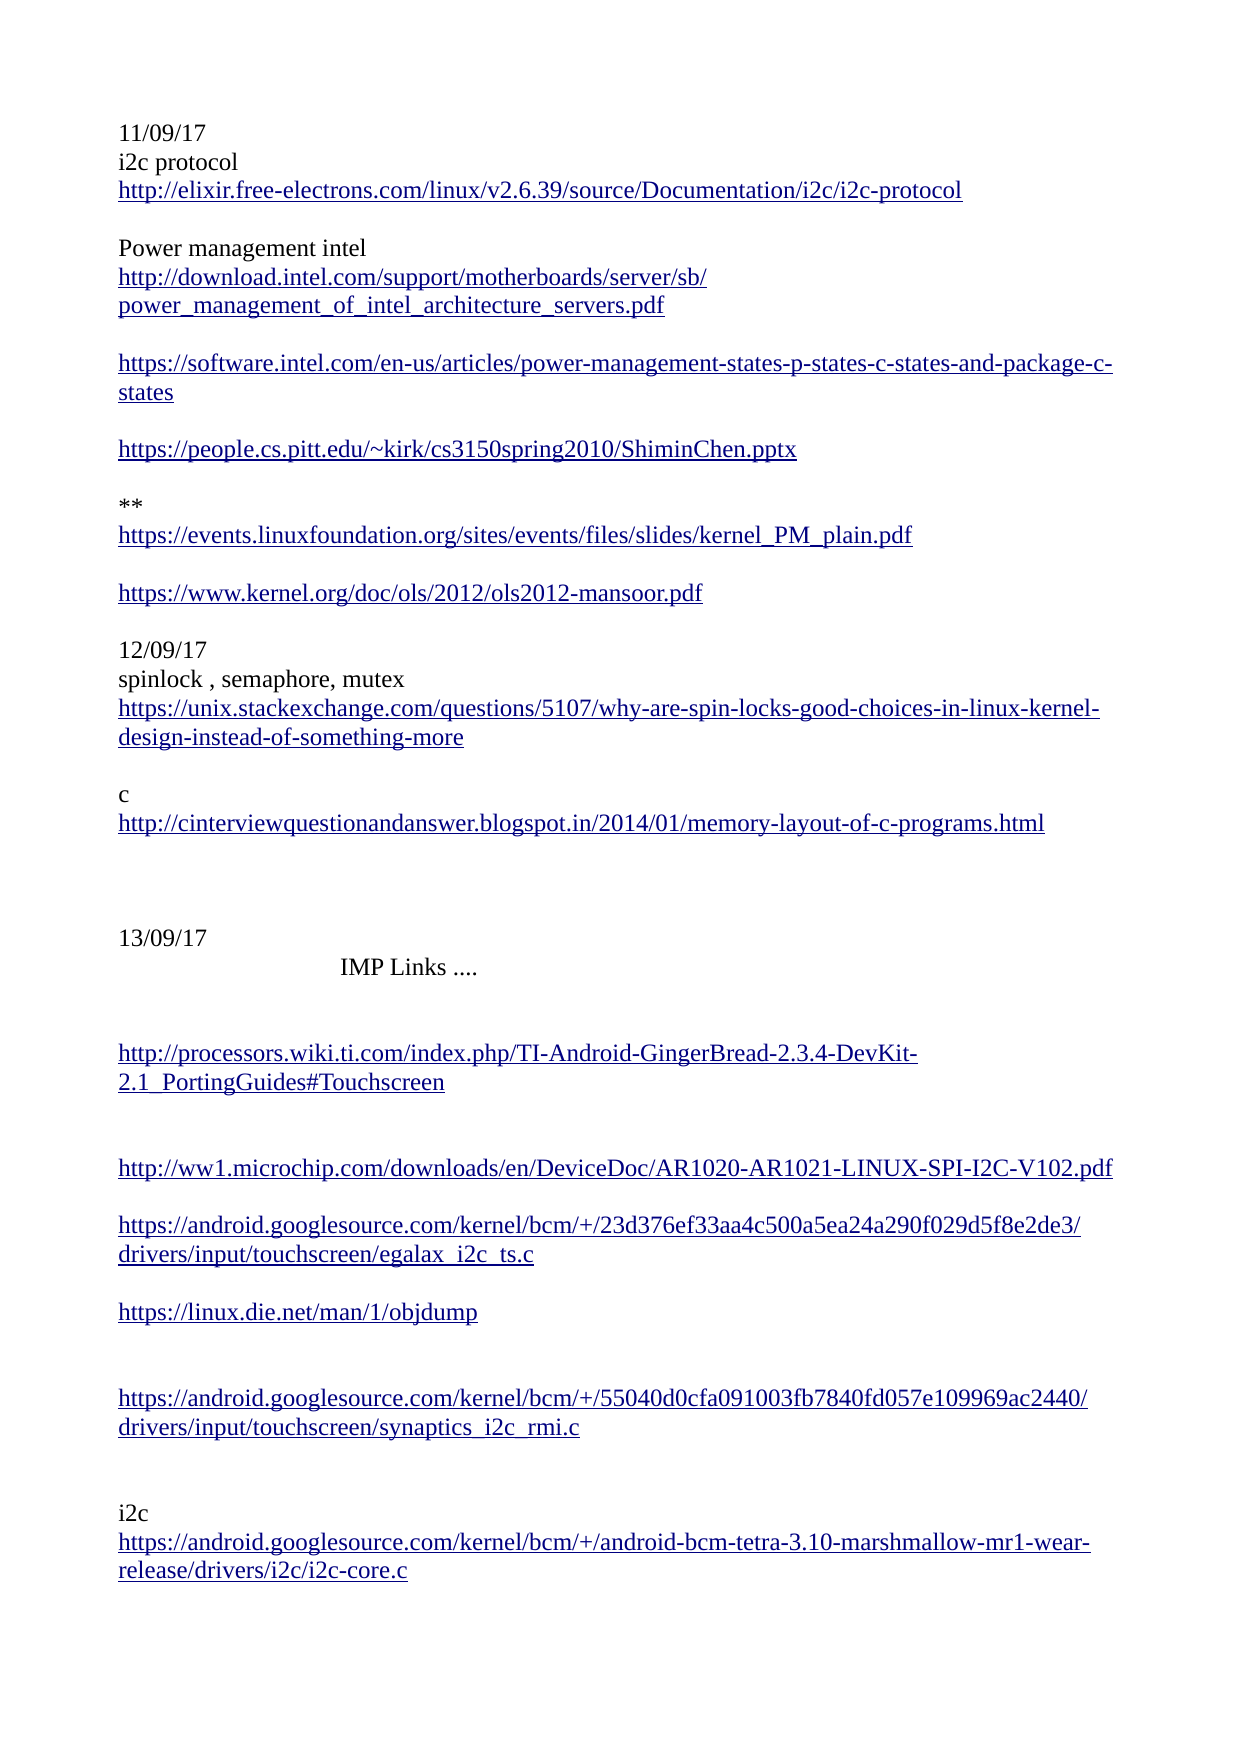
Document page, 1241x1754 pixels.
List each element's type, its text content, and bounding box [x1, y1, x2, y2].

text ** [118, 492, 1122, 521]
text i2c protocol [118, 147, 1122, 176]
text Power management intel [118, 233, 1122, 262]
text http://elixir.free-electrons.com/linux/v2.6.39/source/Documentation/i2c/i2c-protocol [118, 176, 1122, 204]
text http://processors.wiki.ti.com/index.php/TI-Android-GingerBread-2.3.4-DevKit-2.1_PortingGuides#Touchscreen [118, 1038, 1122, 1096]
text https://android.googlesource.com/kernel/bcm/+/23d376ef33aa4c500a5ea24a290f029d5f8e2de3/drivers/input/touchscreen/egalax_i2c_ts.c [118, 1211, 1122, 1268]
text http://download.intel.com/support/motherboards/server/sb/power_management_of_intel_architecture_servers.pdf [118, 262, 1122, 319]
text https://android.googlesource.com/kernel/bcm/+/55040d0cfa091003fb7840fd057e109969ac2440/drivers/input/touchscreen/synaptics_i2c_rmi.c [118, 1383, 1122, 1441]
text https://linux.die.net/man/1/objdump [118, 1297, 1122, 1326]
text http://cinterviewquestionandanswer.blogspot.in/2014/01/memory-layout-of-c-programs.html [118, 808, 1122, 837]
text https://people.cs.pitt.edu/~kirk/cs3150spring2010/ShiminChen.pptx [118, 434, 1122, 463]
text c [118, 779, 1122, 808]
text 13/09/17 [118, 923, 1122, 952]
text https://android.googlesource.com/kernel/bcm/+/android-bcm-tetra-3.10-marshmallow-mr1-wear-release/drivers/i2c/i2c-core.c [118, 1527, 1122, 1584]
text IMP Links .... [118, 952, 1122, 981]
text 11/09/17 [118, 118, 1122, 147]
text i2c [118, 1498, 1122, 1527]
text http://ww1.microchip.com/downloads/en/DeviceDoc/AR1020-AR1021-LINUX-SPI-I2C-V102.pdf [118, 1153, 1122, 1182]
text https://software.intel.com/en-us/articles/power-management-states-p-states-c-states-and-package-c-states [118, 348, 1122, 406]
text spinlock , semaphore, mutex [118, 664, 1122, 693]
text 12/09/17 [118, 636, 1122, 664]
text https://www.kernel.org/doc/ols/2012/ols2012-mansoor.pdf [118, 578, 1122, 607]
text https://events.linuxfoundation.org/sites/events/files/slides/kernel_PM_plain.pdf [118, 521, 1122, 549]
text https://unix.stackexchange.com/questions/5107/why-are-spin-locks-good-choices-in-linux-kernel-design-instead-of-something-more [118, 693, 1122, 751]
